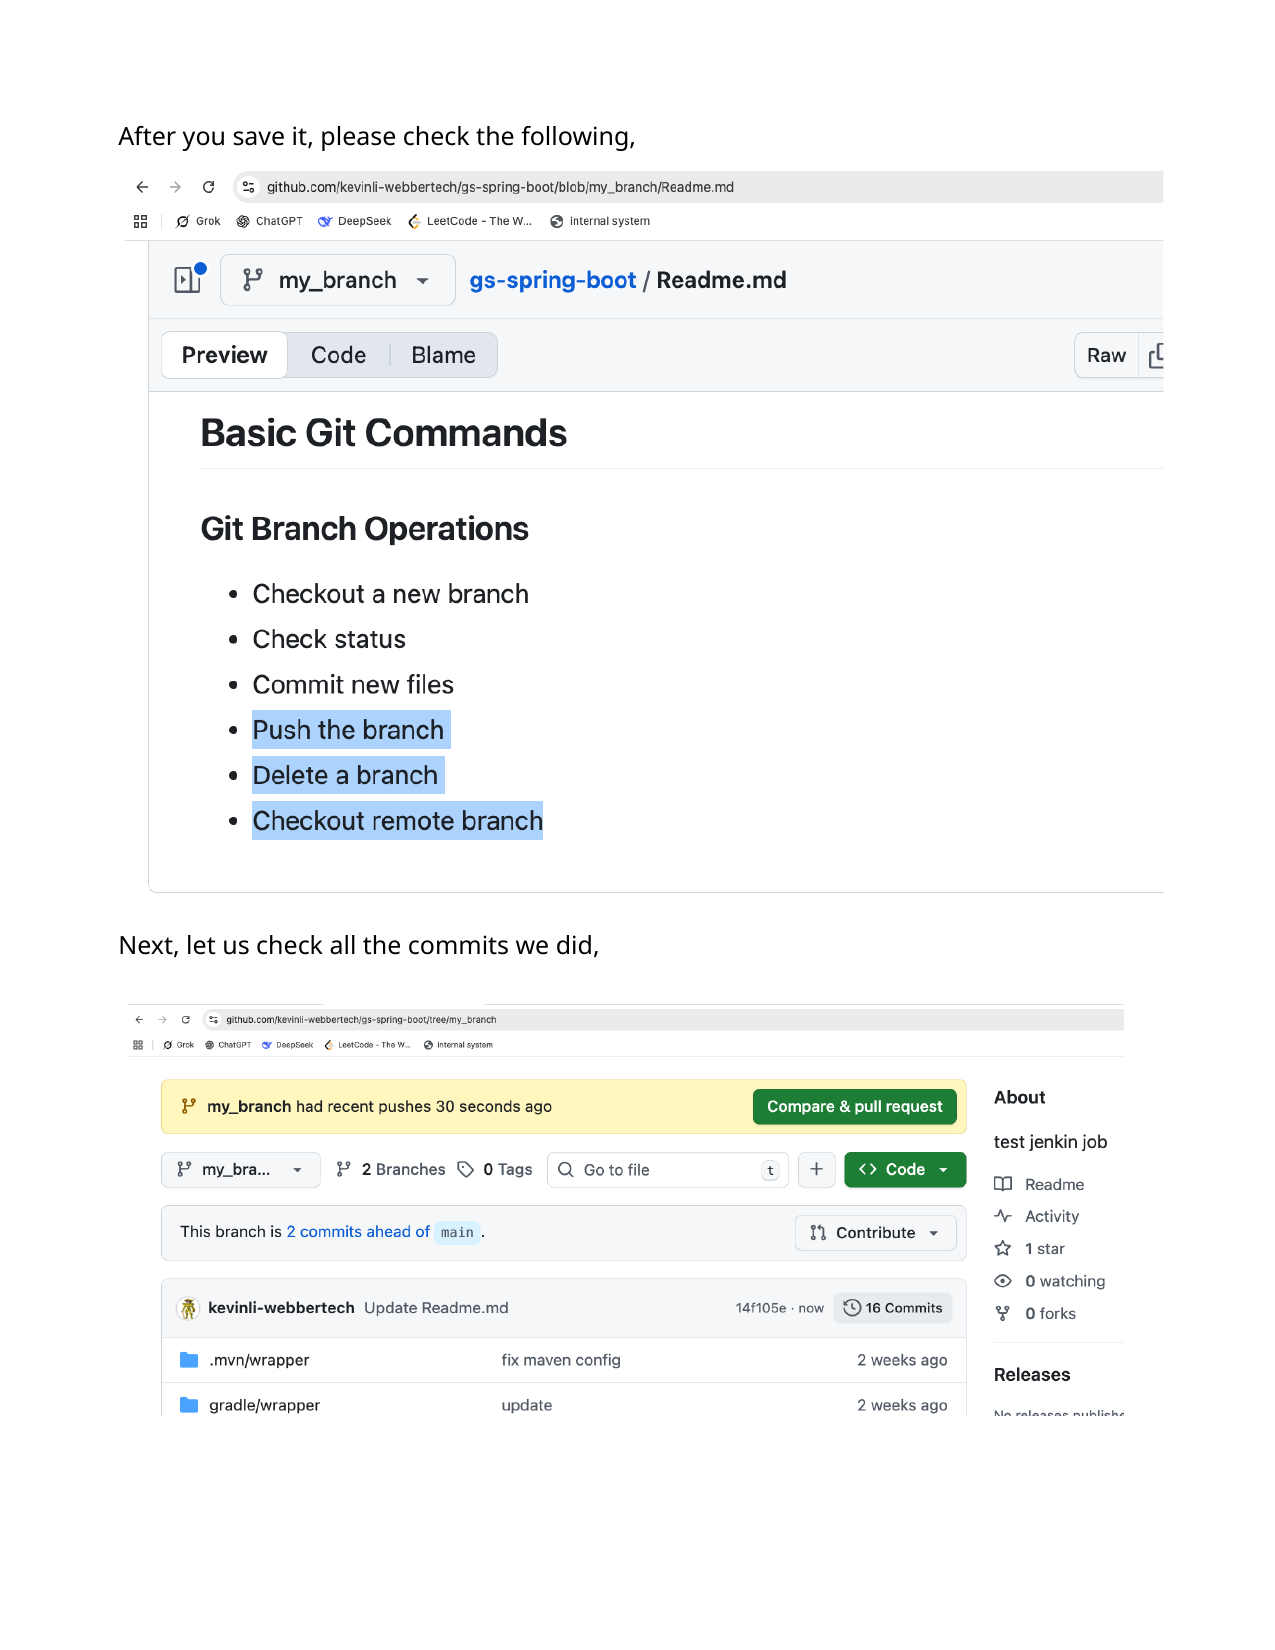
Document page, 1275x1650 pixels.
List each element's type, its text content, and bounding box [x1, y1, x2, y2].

text After you save it, please check the following, [118, 118, 1157, 152]
picture [124, 168, 1164, 894]
picture [128, 1004, 1124, 1416]
text Next, let us check all the commits we did, [118, 928, 1157, 962]
